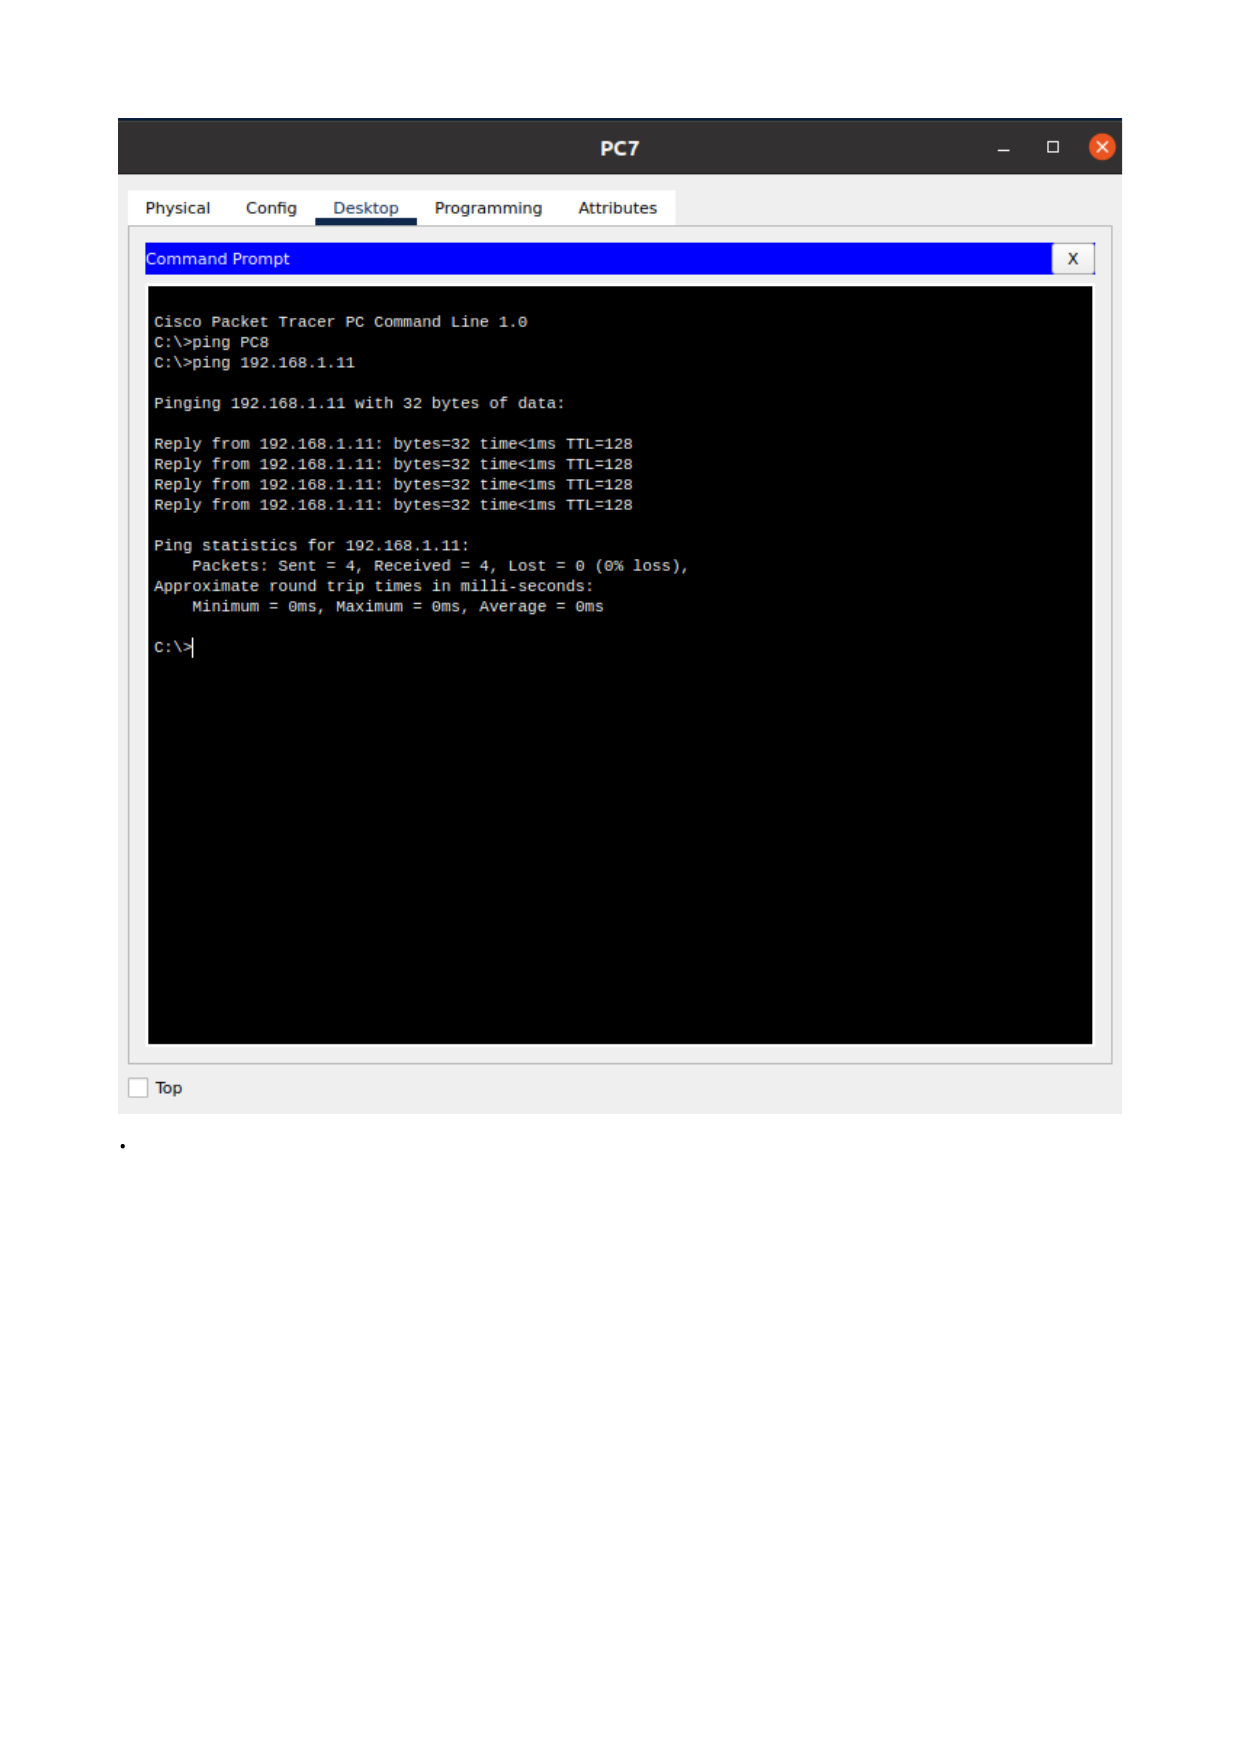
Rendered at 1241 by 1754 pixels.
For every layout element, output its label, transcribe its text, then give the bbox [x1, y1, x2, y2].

text . [118, 1114, 1122, 1159]
picture [118, 118, 1123, 1114]
